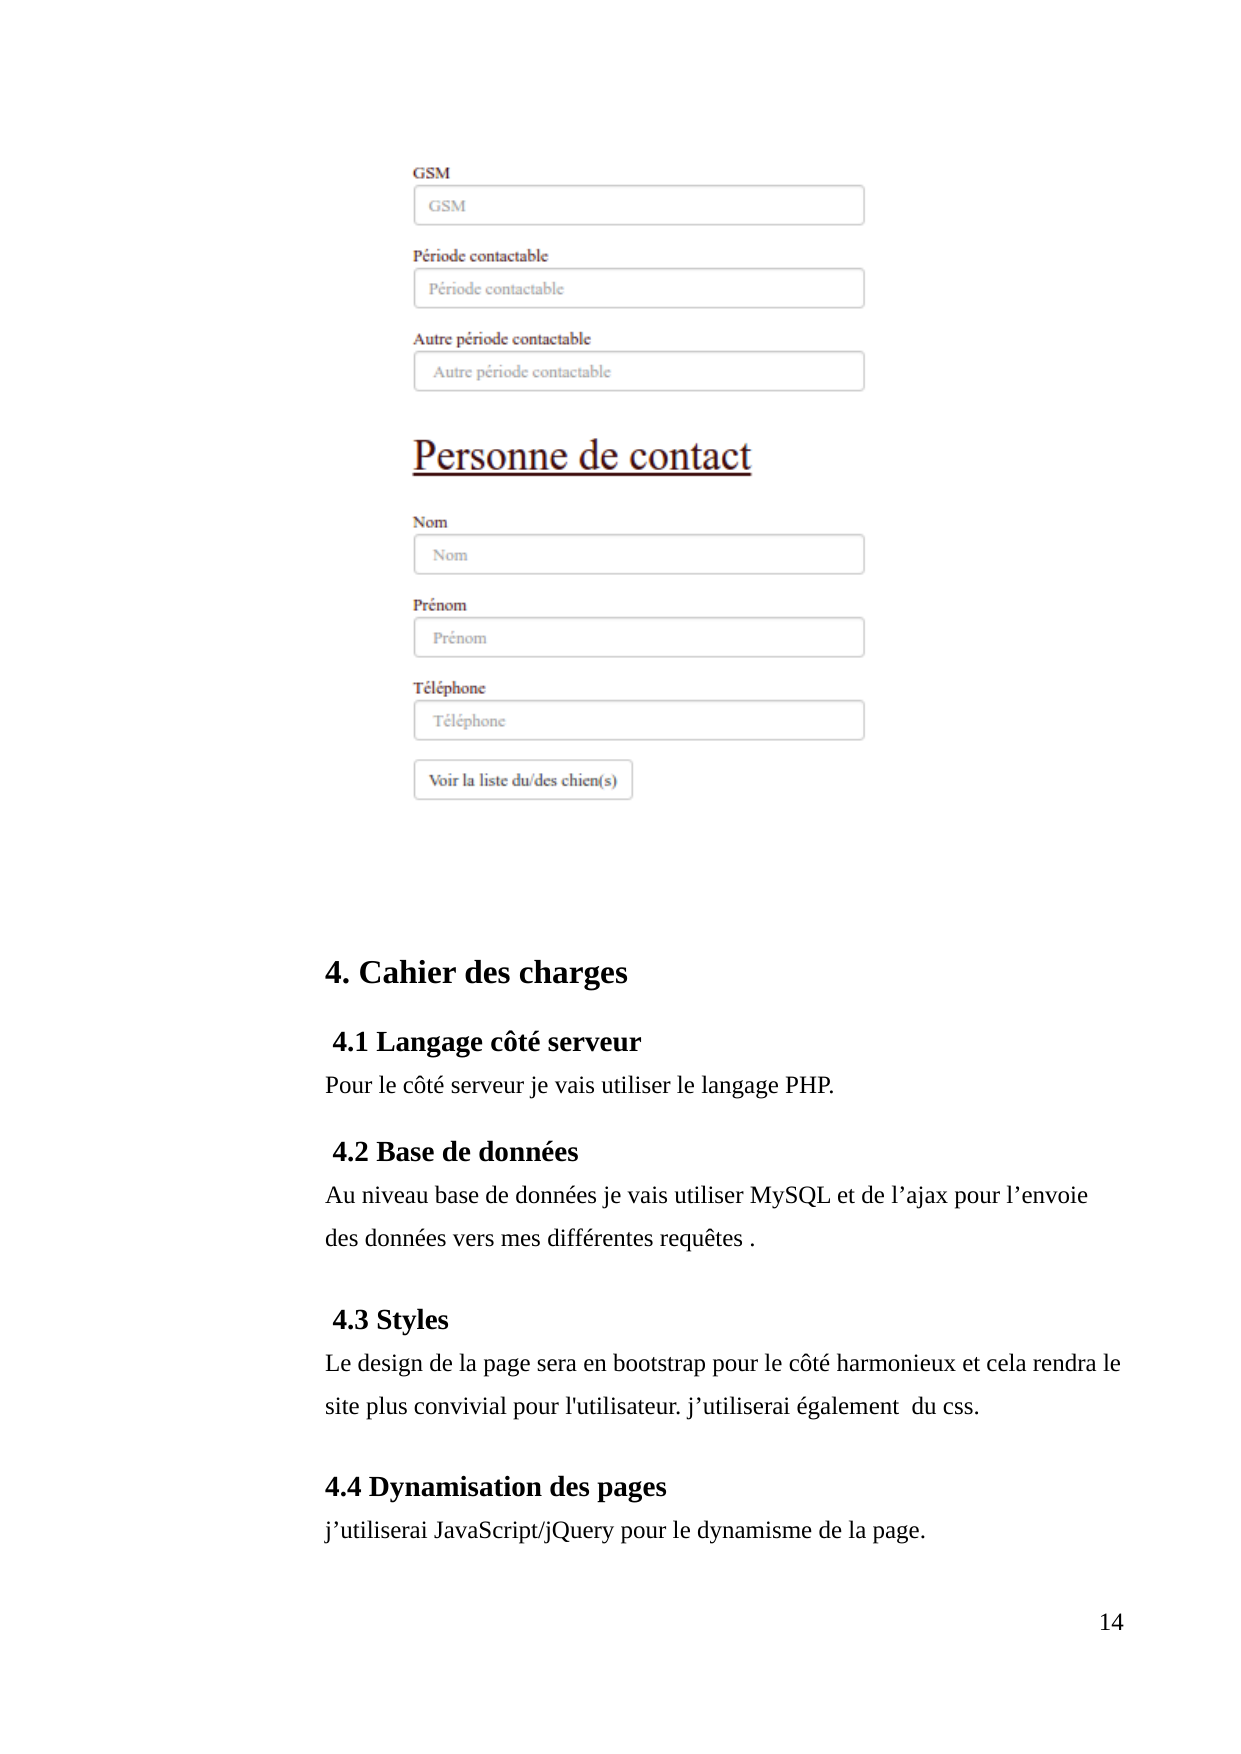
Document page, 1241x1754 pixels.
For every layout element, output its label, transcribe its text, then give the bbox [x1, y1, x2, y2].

text Le design de la page sera en bootstrap pour le côté harmonieux et cela rendra le site plus convivial pour l'utilisateur. j’utiliserai également du css. [325, 1348, 1123, 1420]
text j’utiliserai JavaScript/jQuery pour le dynamisme de la page. [325, 1516, 1123, 1544]
subtitle 4. Cahier des charges [325, 952, 1123, 991]
subtitle 4.2 Base de données [325, 1134, 1123, 1168]
subtitle 4.1 Langage côté serveur [325, 1024, 1123, 1057]
subtitle 4.4 Dynamisation des pages [325, 1469, 1123, 1503]
subtitle 4.3 Styles [325, 1302, 1123, 1335]
text Pour le côté serveur je vais utiliser le langage PHP. [325, 1070, 1123, 1099]
text Au niveau base de données je vais utiliser MySQL et de l’ajax pour l’envoie des données vers mes différentes requêtes . [325, 1180, 1123, 1252]
picture [378, 161, 920, 841]
